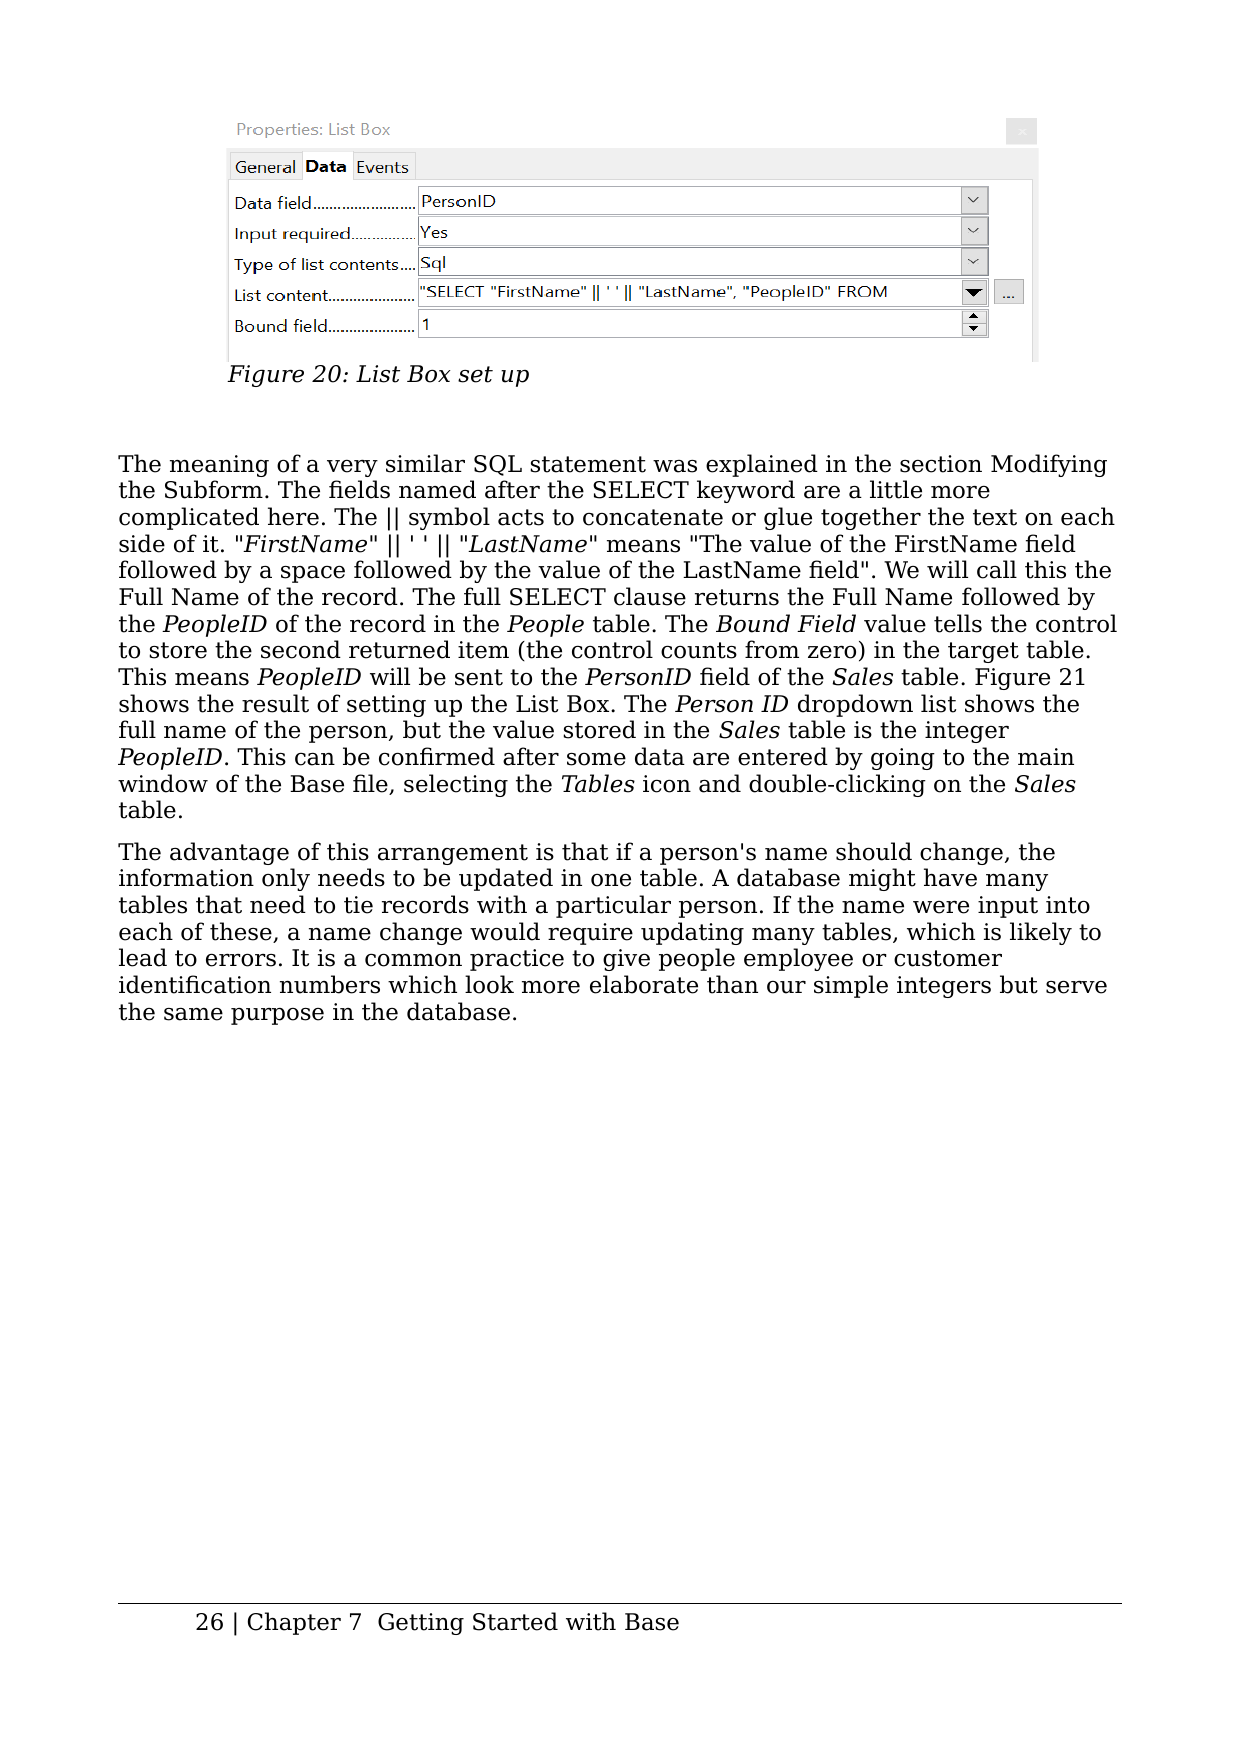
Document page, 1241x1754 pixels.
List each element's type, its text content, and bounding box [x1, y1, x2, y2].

picture [226, 116, 1039, 362]
text Figure 20: List Box set up [228, 362, 1037, 388]
text The meaning of a very similar SQL statement was explained in the section Modifying the Subform. The fields named after the SELECT keyword are a little more complicated here. The || symbol acts to concatenate or glue together the text on each side of it. "FirstName" || ' ' || "LastName" means "The value of the FirstName field followed by a space followed by the value of the LastName field". We will call this the Full Name of the record. The full SELECT clause returns the Full Name followed by the PeopleID of the record in the People table. The Bound Field value tells the control to store the second returned item (the control counts from zero) in the target table. This means PeopleID will be sent to the PersonID field of the Sales table. Figure 21 shows the result of setting up the List Box. The Person ID dropdown list shows the full name of the person, but the value stored in the Sales table is the integer PeopleID. This can be confirmed after some data are entered by going to the main window of the Base file, selecting the Tables icon and double-clicking on the Sales table. [118, 451, 1122, 824]
text The advantage of this arrangement is that if a person's name should change, the information only needs to be updated in one table. A database might have many tables that need to tie records with a particular person. If the name were input into each of these, a name change would require updating many tables, which is likely to lead to errors. It is a common practice to give people employee or customer identification numbers which look more elaborate than our simple integers but serve the same purpose in the database. [118, 839, 1122, 1026]
